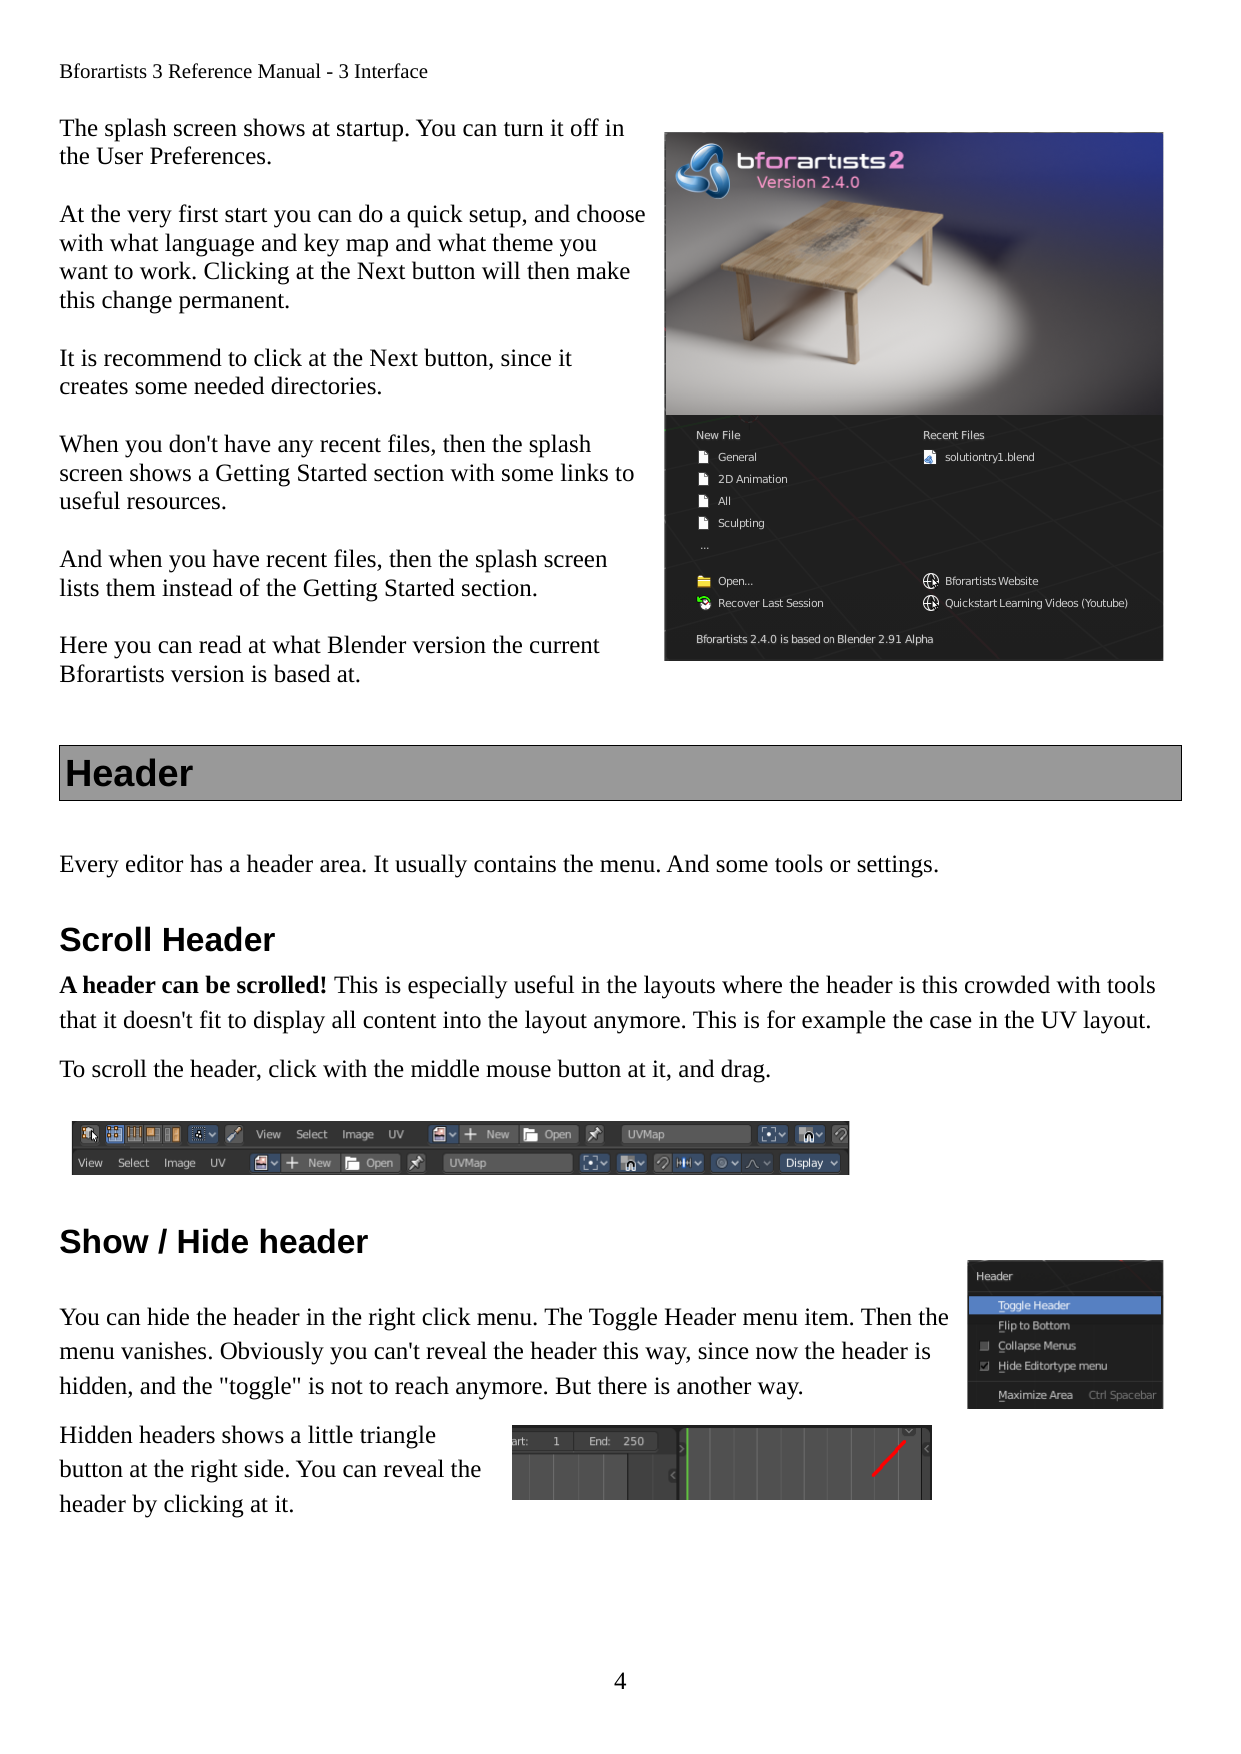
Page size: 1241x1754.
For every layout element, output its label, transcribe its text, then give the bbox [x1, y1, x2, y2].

text The splash screen shows at startup. You can turn it off in the User Preferences. [59, 113, 1181, 170]
text To scroll the header, click with the middle mouse button at it, and drag. [59, 1054, 1181, 1083]
text When you don't have any recent files, then the splash screen shows a Getting Started section with some links to useful resources. [59, 429, 664, 515]
text A header can be scrolled! This is especially useful in the layouts where the header is this crowded with tools that it doesn't fit to display all content into the layout anymore. This is for example the case in the UV layout. [59, 971, 1181, 1034]
picture [967, 1260, 1164, 1409]
text At the very first start you can do a quick setup, and choose with what language and key map and what theme you want to work. Clicking at the Next button will then make this change permanent. [59, 199, 664, 314]
subtitle Show / Hide header [59, 1222, 1181, 1261]
picture [512, 1425, 932, 1500]
text And when you have recent files, then the splash screen lists them instead of the Getting Started section. [59, 544, 664, 601]
table_header Header [60, 746, 1181, 800]
subtitle Scroll Header [59, 919, 1181, 958]
picture [71, 1121, 850, 1175]
text Here you can read at what Blender version the current Bforartists version is based at. [59, 630, 1181, 688]
text You can hide the header in the right click menu. The Toggle Header menu item. Then the menu vanishes. Obviously you can't reveal the header this way, since now the header is hidden, and the "toggle" is not to reach anymore. But there is another way. [59, 1302, 967, 1400]
text Hidden headers shows a little triangle button at the right side. You can reveal the header by clicking at it. [59, 1420, 1181, 1518]
text Every editor has a header area. It usually contains the menu. And some tools or settings. [59, 849, 1181, 878]
text It is recommend to click at the Next button, since it creates some needed directories. [59, 343, 664, 400]
picture [664, 132, 1164, 661]
